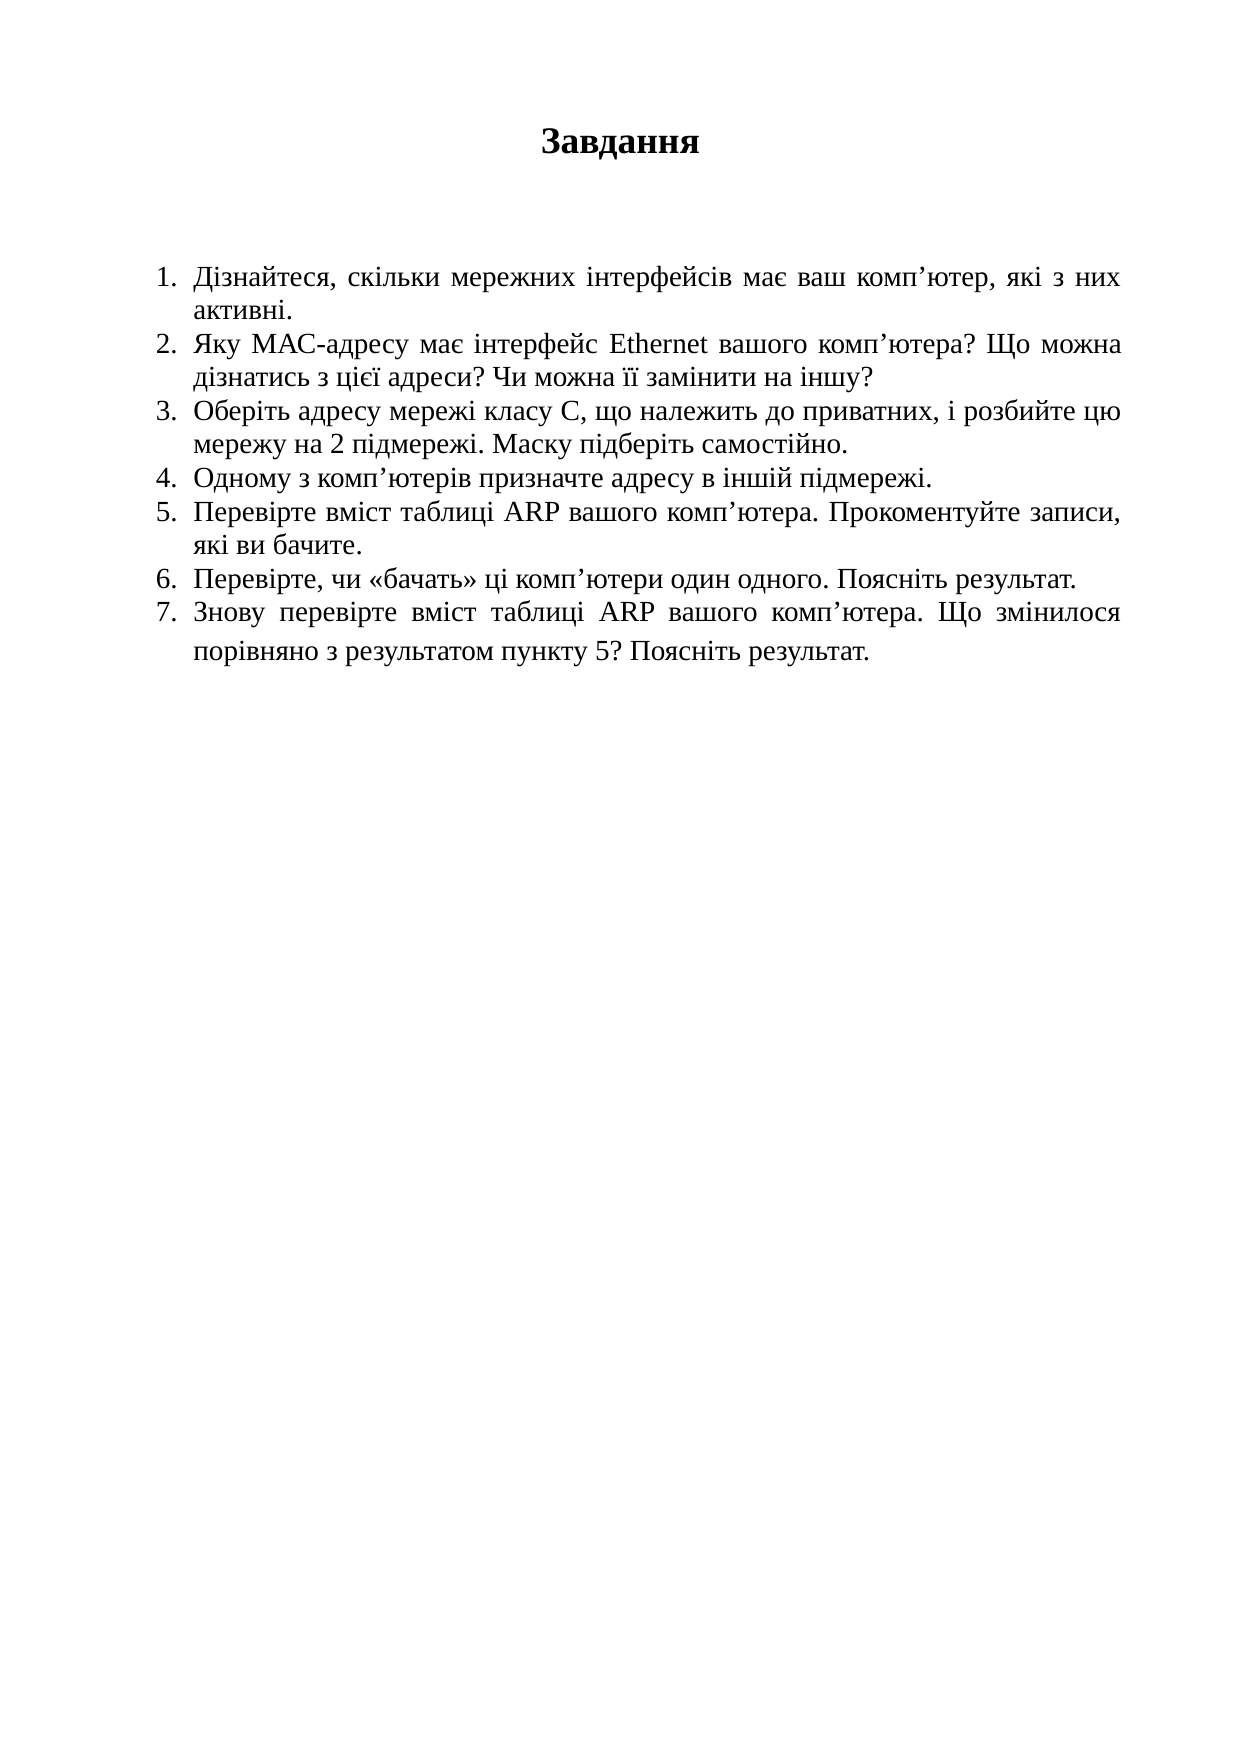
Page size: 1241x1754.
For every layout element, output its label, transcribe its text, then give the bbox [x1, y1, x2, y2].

list Яку МАС-адресу має інтерфейс Ethernet вашого комп’ютера? Що можна дізнатись з цієї адреси? Чи можна її замінити на іншу? [156, 326, 1122, 393]
list Перевірте, чи «бачать» ці комп’ютери один одного. Поясніть результат. [156, 561, 1122, 594]
list Оберіть адресу мережі класу С, що належить до приватних, і розбийте цю мережу на 2 підмережі. Маску підберіть самостійно. [156, 393, 1122, 460]
list Знову перевірте вміст таблиці ARP вашого комп’ютера. Що змінилося порівняно з результатом пункту 5? Поясніть результат. [156, 594, 1122, 666]
list Перевірте вміст таблиці ARP вашого комп’ютера. Прокоментуйте записи, які ви бачите. [156, 494, 1122, 561]
list Завдання [118, 118, 1122, 161]
list Дізнайтеся, скільки мережних інтерфейсів має ваш комп’ютер, які з них активні. [156, 259, 1122, 326]
list Одному з комп’ютерів призначте адресу в іншій підмережі. [156, 460, 1122, 494]
